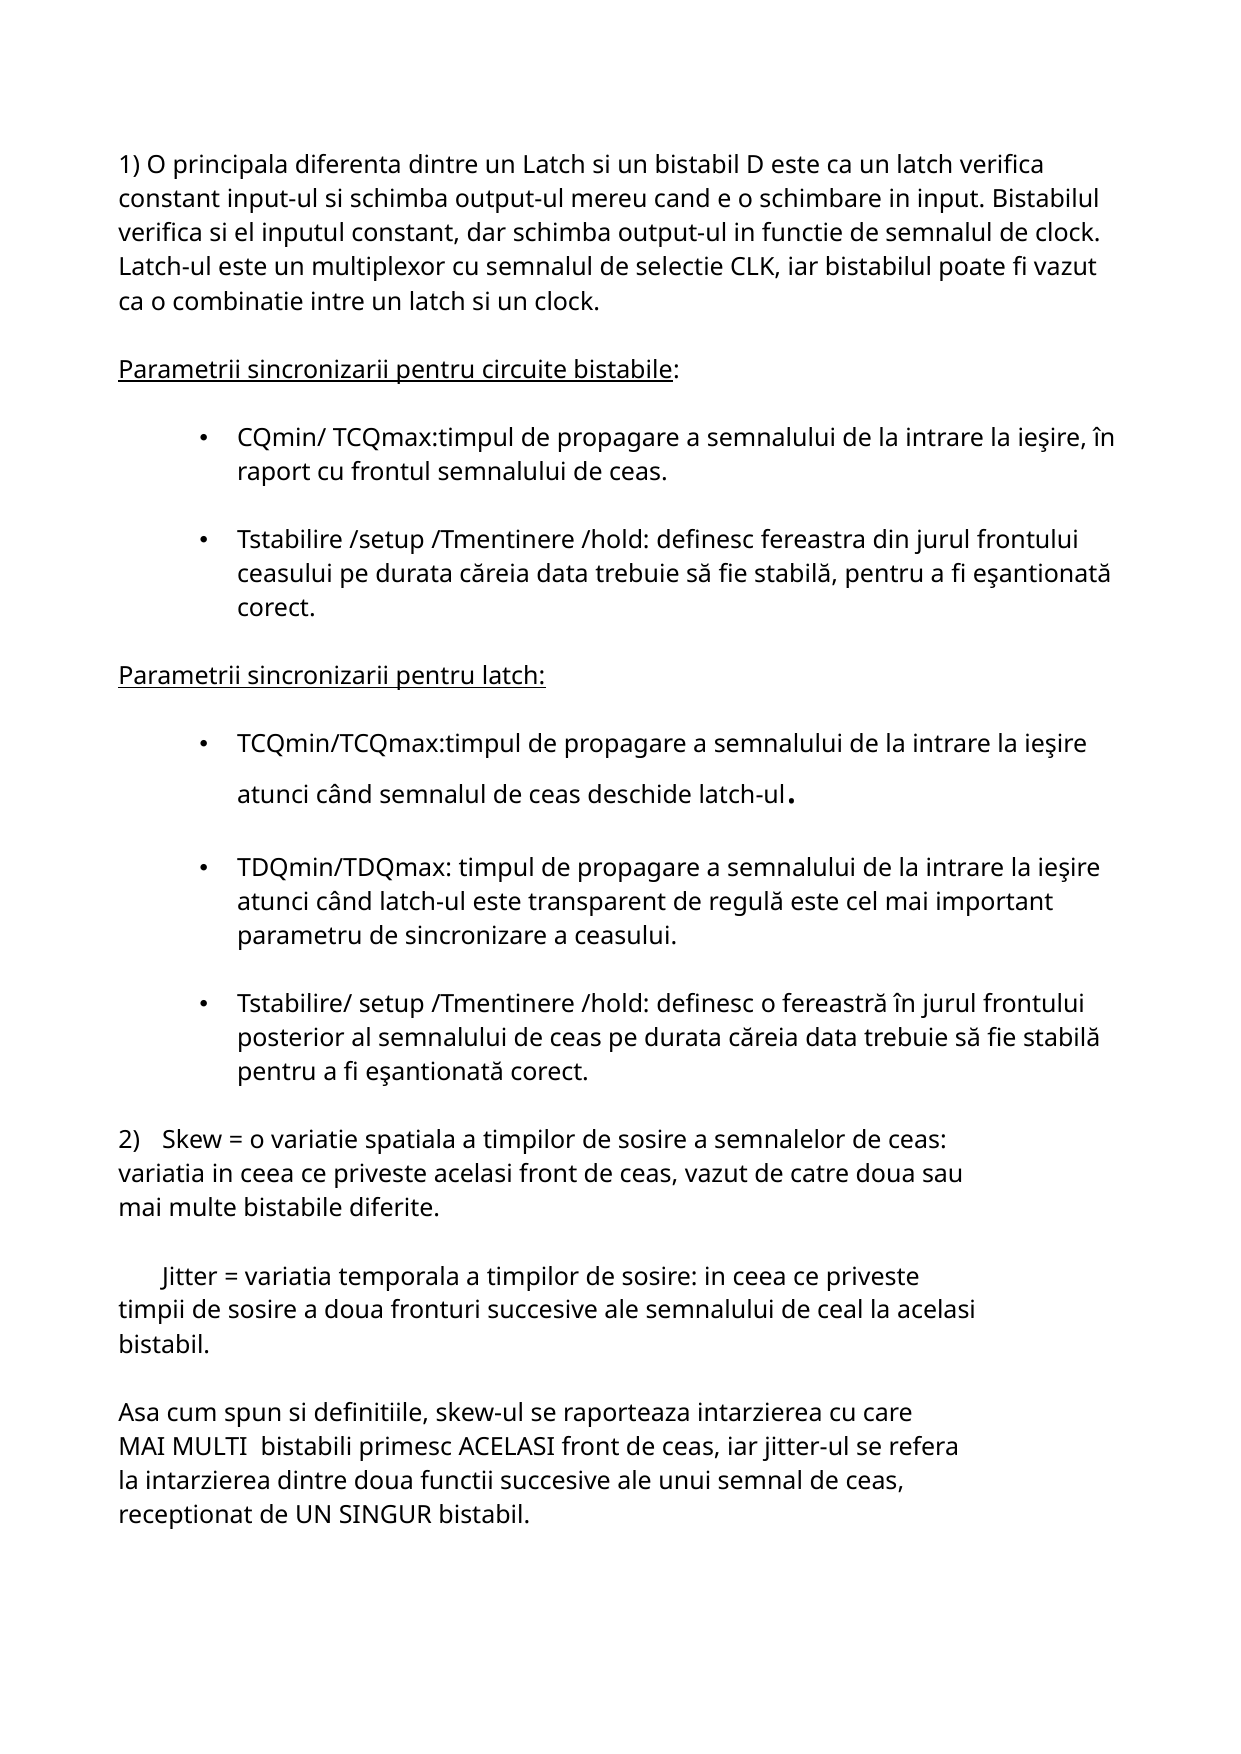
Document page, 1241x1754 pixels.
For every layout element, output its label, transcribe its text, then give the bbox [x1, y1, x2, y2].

text constant input-ul si schimba output-ul mereu cand e o schimbare in input. Bistabilul [118, 181, 1122, 215]
list TCQmin/TCQmax:timpul de propagare a semnalului de la intrare la ieşire atunci când semnalul de ceas deschide latch-ul. [199, 726, 1122, 815]
text Latch-ul este un multiplexor cu semnalul de selectie CLK, iar bistabilul poate fi vazut [118, 249, 1122, 283]
text bistabil. [118, 1326, 1122, 1360]
text verifica si el inputul constant, dar schimba output-ul in functie de semnalul de clock. [118, 215, 1122, 249]
text mai multe bistabile diferite. [118, 1190, 1122, 1224]
text Parametrii sincronizarii pentru latch: [118, 658, 1122, 692]
text variatia in ceea ce priveste acelasi front de ceas, vazut de catre doua sau [118, 1156, 1122, 1190]
text Parametrii sincronizarii pentru circuite bistabile: [118, 351, 1122, 385]
text 2) Skew = o variatie spatiala a timpilor de sosire a semnalelor de ceas: [118, 1122, 1122, 1156]
text Jitter = variatia temporala a timpilor de sosire: in ceea ce priveste [118, 1258, 1122, 1292]
text la intarzierea dintre doua functii succesive ale unui semnal de ceas, [118, 1462, 1122, 1497]
list Tstabilire /setup /Tmentinere /hold: definesc fereastra din jurul frontului ceasului pe durata căreia data trebuie să fie stabilă, pentru a fi eşantionată corect. [199, 522, 1122, 624]
text Asa cum spun si definitiile, skew-ul se raporteaza intarzierea cu care [118, 1394, 1122, 1428]
list CQmin/ TCQmax:timpul de propagare a semnalului de la intrare la ieşire, în raport cu frontul semnalului de ceas. [199, 419, 1122, 487]
list TDQmin/TDQmax: timpul de propagare a semnalului de la intrare la ieşire atunci când latch-ul este transparent de regulă este cel mai important parametru de sincronizare a ceasului. [199, 849, 1122, 952]
text MAI MULTI bistabili primesc ACELASI front de ceas, iar jitter-ul se refera [118, 1428, 1122, 1462]
list Tstabilire/ setup /Tmentinere /hold: definesc o fereastră în jurul frontului posterior al semnalului de ceas pe durata căreia data trebuie să fie stabilă pentru a fi eşantionată corect. [199, 986, 1122, 1088]
text ca o combinatie intre un latch si un clock. [118, 283, 1122, 317]
text timpii de sosire a doua fronturi succesive ale semnalului de ceal la acelasi [118, 1292, 1122, 1326]
text receptionat de UN SINGUR bistabil. [118, 1497, 1122, 1531]
text 1) O principala diferenta dintre un Latch si un bistabil D este ca un latch verifica [118, 147, 1122, 181]
